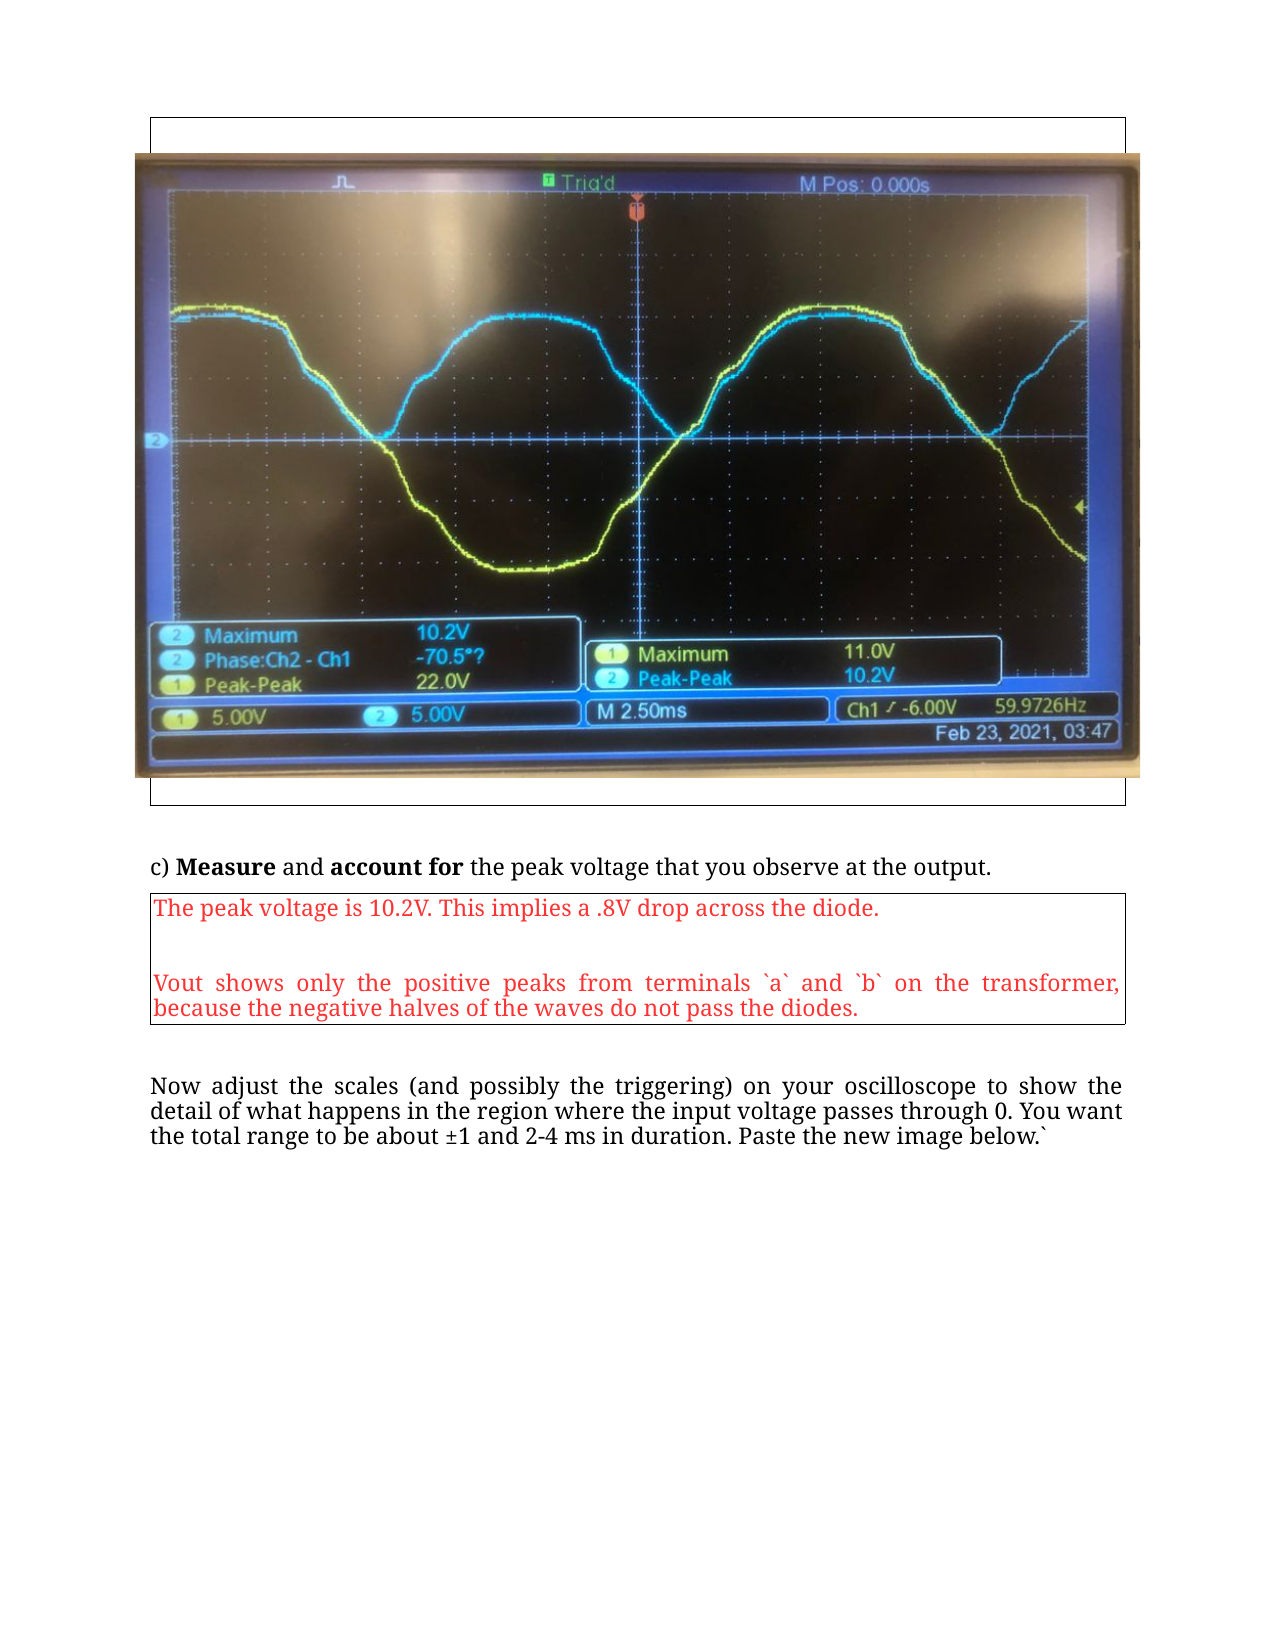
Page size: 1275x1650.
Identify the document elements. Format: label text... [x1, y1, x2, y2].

text Vout shows only the positive peaks from terminals `a` and `b` on the transformer, because the negative halves of the waves do not pass the diodes. [151, 968, 1125, 1024]
picture [134, 153, 1141, 778]
text Now adjust the scales (and possibly the triggering) on your oscilloscope to show the detail of what happens in the region where the input voltage passes through 0. You want the total range to be about ±1 and 2-4 ms in duration. Paste the new image below.` [150, 1074, 1125, 1149]
text c) Measure and account for the peak voltage that you observe at the output. [150, 856, 1125, 881]
text The peak voltage is 10.2V. This implies a .8V drop across the diode. [151, 894, 1125, 921]
